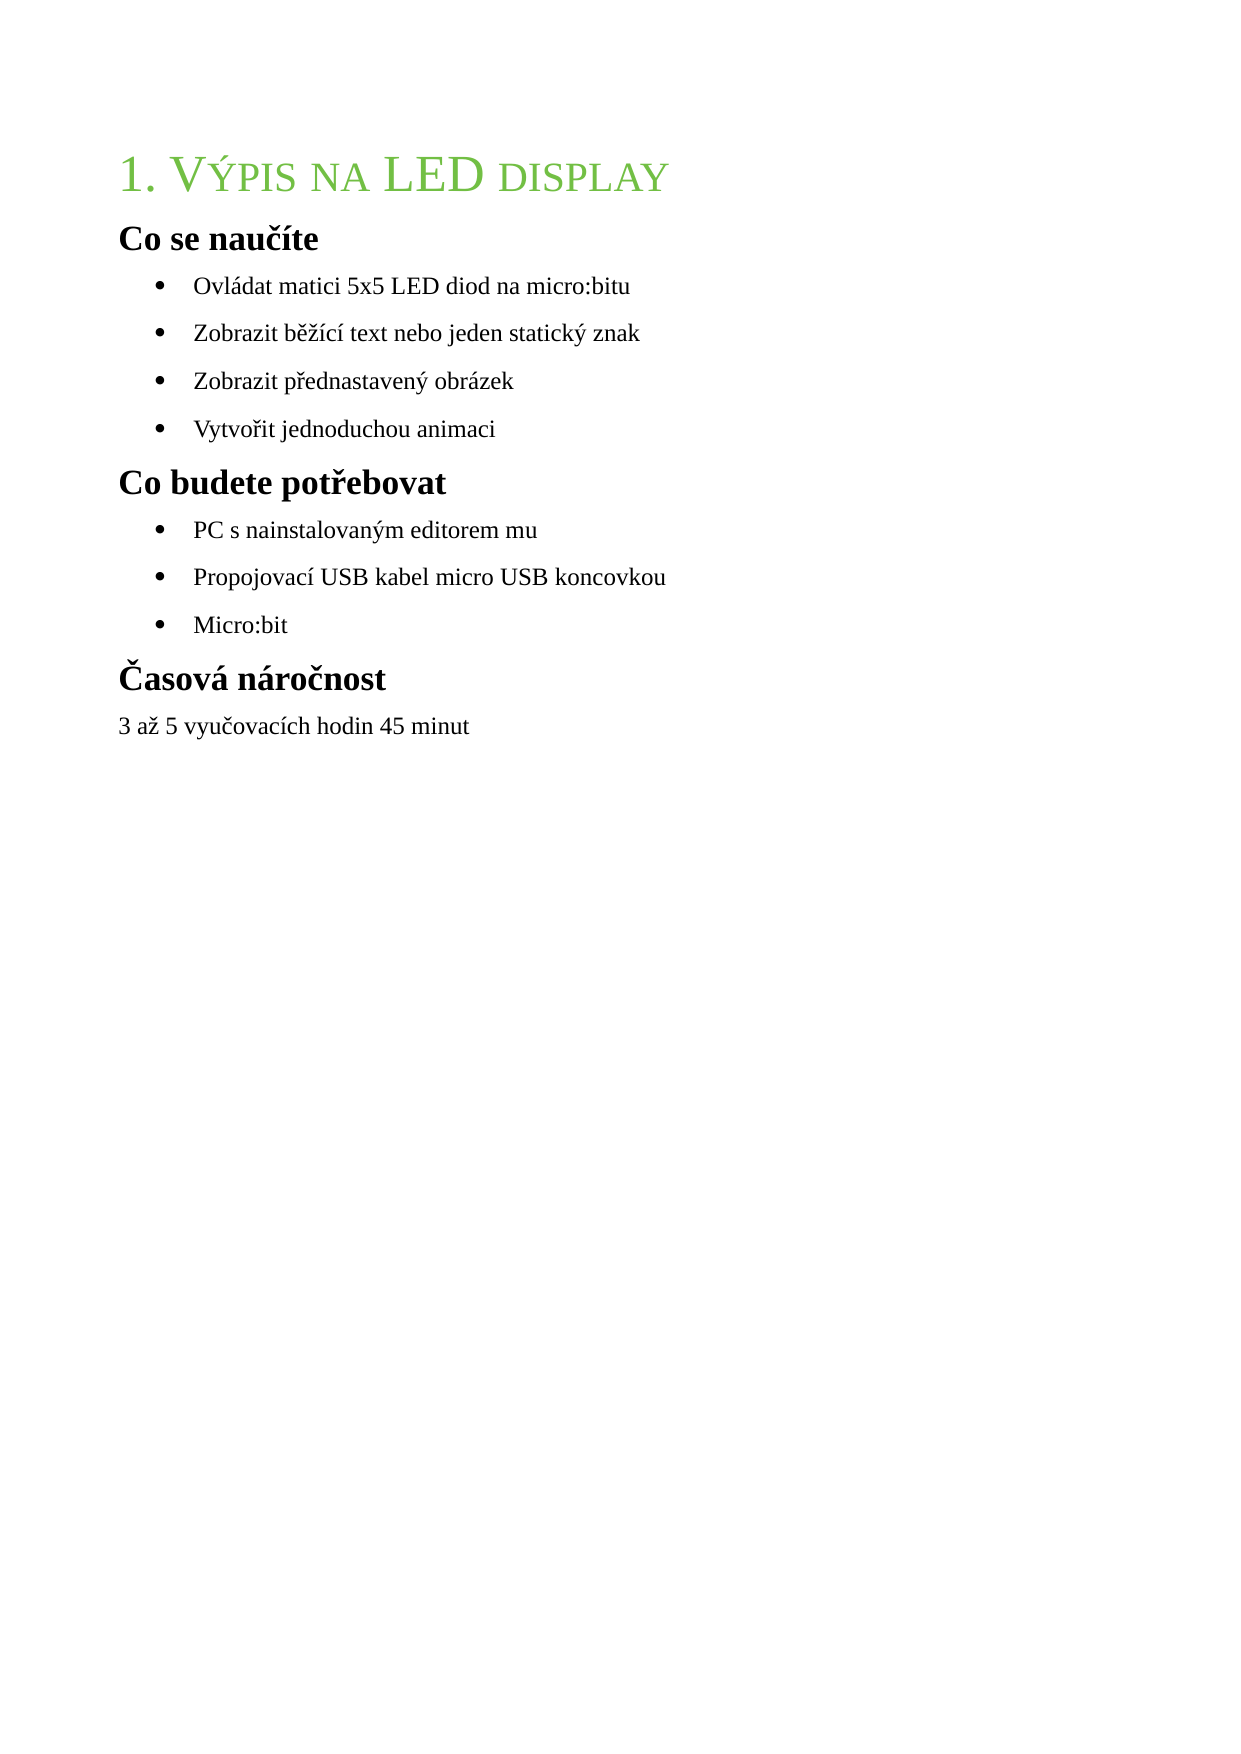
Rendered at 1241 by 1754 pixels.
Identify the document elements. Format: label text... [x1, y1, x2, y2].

subtitle 1. Výpis na LED display [118, 143, 1122, 203]
list Zobrazit běžící text nebo jeden statický znak [156, 318, 1122, 347]
list Micro:bit [156, 610, 1122, 639]
list PC s nainstalovaným editorem mu [156, 515, 1122, 543]
subtitle Co budete potřebovat [118, 461, 1122, 502]
list Ovládat matici 5x5 LED diod na micro:bitu [156, 271, 1122, 300]
list Propojovací USB kabel micro USB koncovkou [156, 562, 1122, 591]
list Vytvořit jednoduchou animaci [156, 414, 1122, 442]
subtitle Časová náročnost [118, 657, 1122, 698]
list 3 až 5 vyučovacích hodin 45 minut [118, 711, 1122, 739]
list Zobrazit přednastavený obrázek [156, 366, 1122, 395]
subtitle Co se naučíte [118, 218, 1122, 258]
